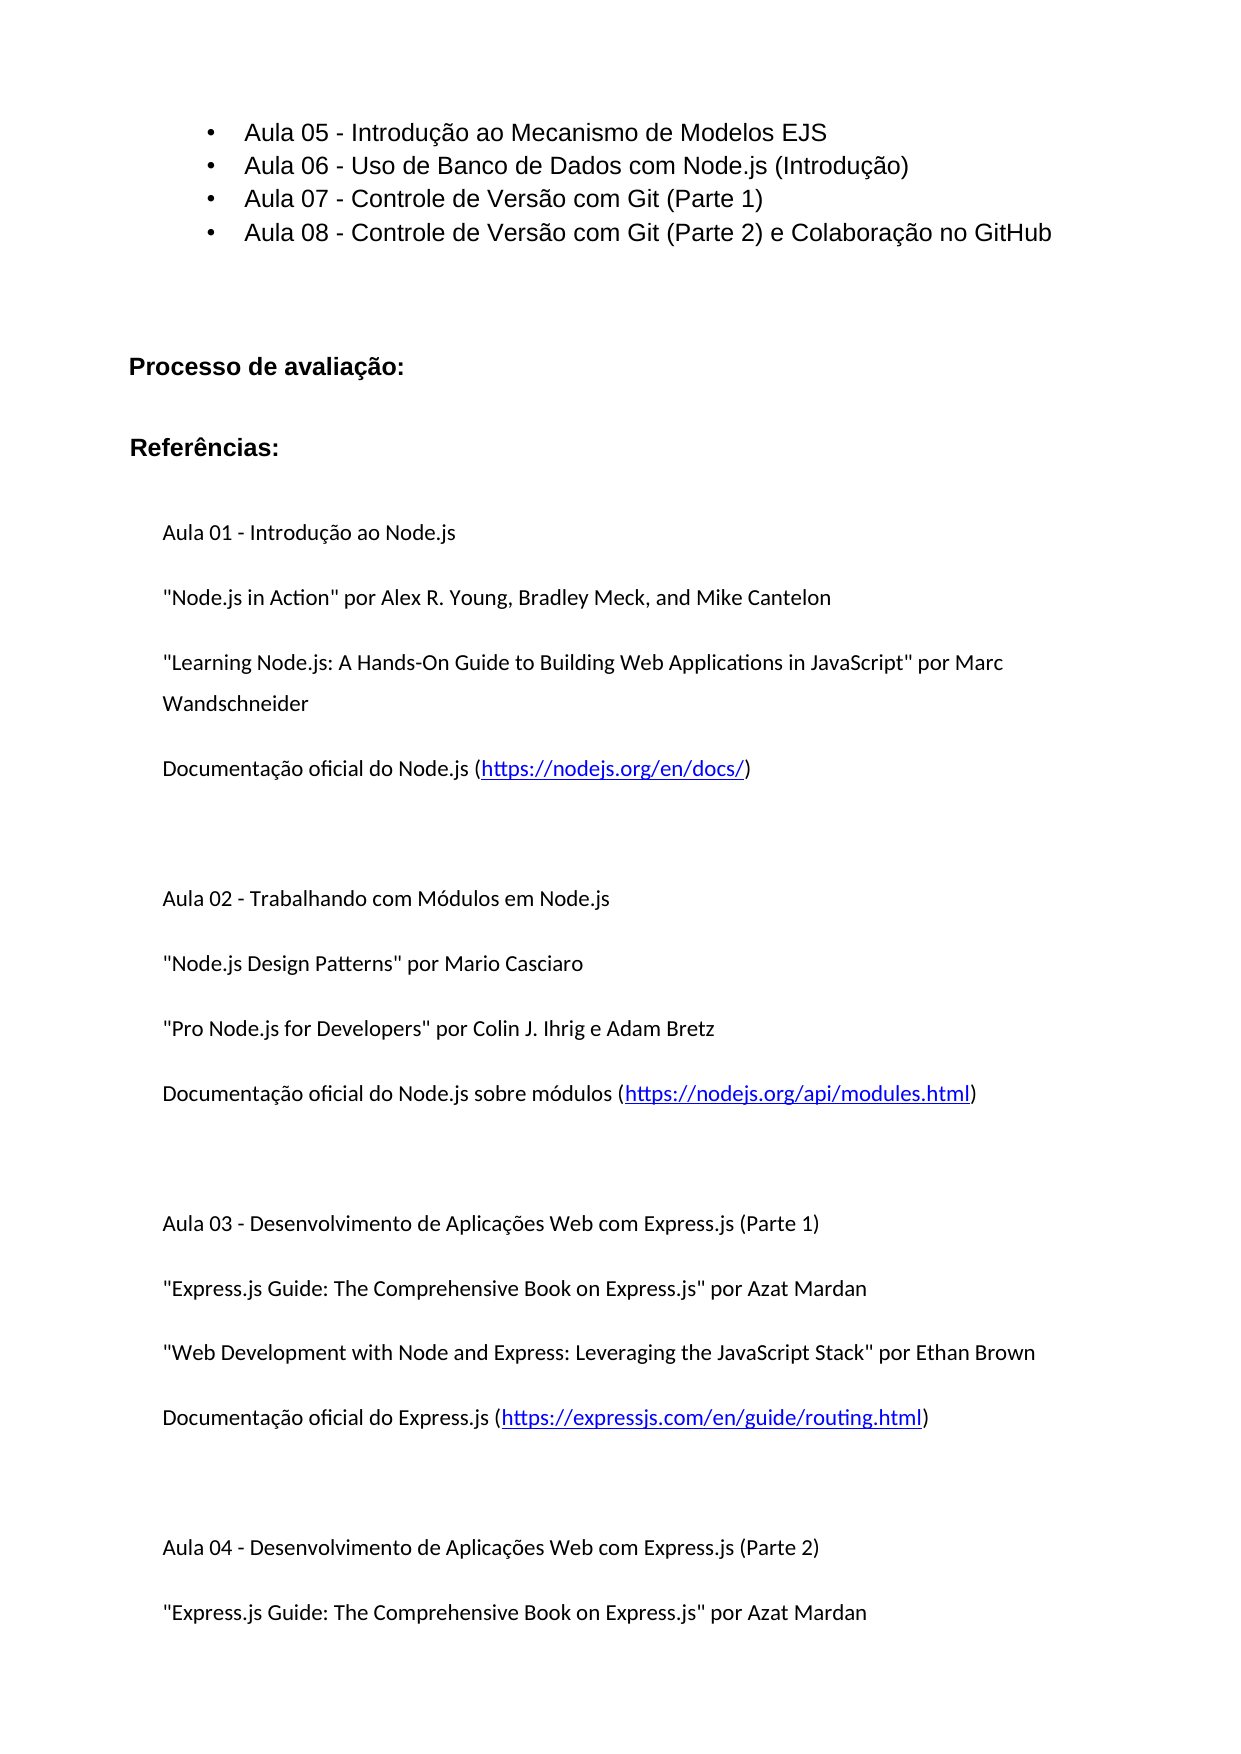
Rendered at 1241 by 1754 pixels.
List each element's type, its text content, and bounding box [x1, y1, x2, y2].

text Documentação oficial do Node.js (https://nodejs.org/en/docs/) [162, 754, 1122, 782]
text Documentação oficial do Node.js sobre módulos (https://nodejs.org/api/modules.html) [162, 1079, 1122, 1107]
text Aula 02 - Trabalhando com Módulos em Node.js [162, 884, 1122, 912]
text Aula 04 - Desenvolvimento de Aplicações Web com Express.js (Parte 2) [162, 1533, 1122, 1561]
text Processo de avaliação: [129, 352, 1122, 380]
text "Node.js Design Patterns" por Mario Casciaro [162, 949, 1122, 977]
text "Express.js Guide: The Comprehensive Book on Express.js" por Azat Mardan [162, 1274, 1122, 1302]
text Aula 03 - Desenvolvimento de Aplicações Web com Express.js (Parte 1) [162, 1209, 1122, 1237]
text Aula 01 - Introdução ao Node.js [162, 518, 1122, 546]
text "Learning Node.js: A Hands-On Guide to Building Web Applications in JavaScript" por Marc Wandschneider [162, 648, 1122, 718]
text "Node.js in Action" por Alex R. Young, Bradley Meck, and Mike Cantelon [162, 583, 1122, 611]
text "Web Development with Node and Express: Leveraging the JavaScript Stack" por Ethan Brown [162, 1338, 1122, 1367]
text Referências: [129, 433, 1122, 462]
text "Pro Node.js for Developers" por Colin J. Ihrig e Adam Bretz [162, 1014, 1122, 1042]
text Documentação oficial do Express.js (https://expressjs.com/en/guide/routing.html) [162, 1403, 1122, 1431]
text "Express.js Guide: The Comprehensive Book on Express.js" por Azat Mardan [162, 1598, 1122, 1626]
table_cell Conteúdo Programático Aula 01 - Introdução ao Node.js Aula 02 - Trabalhando com Módulos em Node.js Aula 03 - Desenvolvimento de Aplicações Web com Express.js (Parte 1) Aula 04 - Desenvolvimento de Aplicações Web com Express.js (Parte 2) Aula 05 - Introdução ao Mecanismo de Modelos EJS Aula 06 - Uso de Banco de Dados com Node.js (Introdução) Aula 07 - Controle de Versão com Git (Parte 1) Aula 08 - Controle de Versão com Git (Parte 2) e Colaboração no GitHub [118, 118, 1099, 282]
